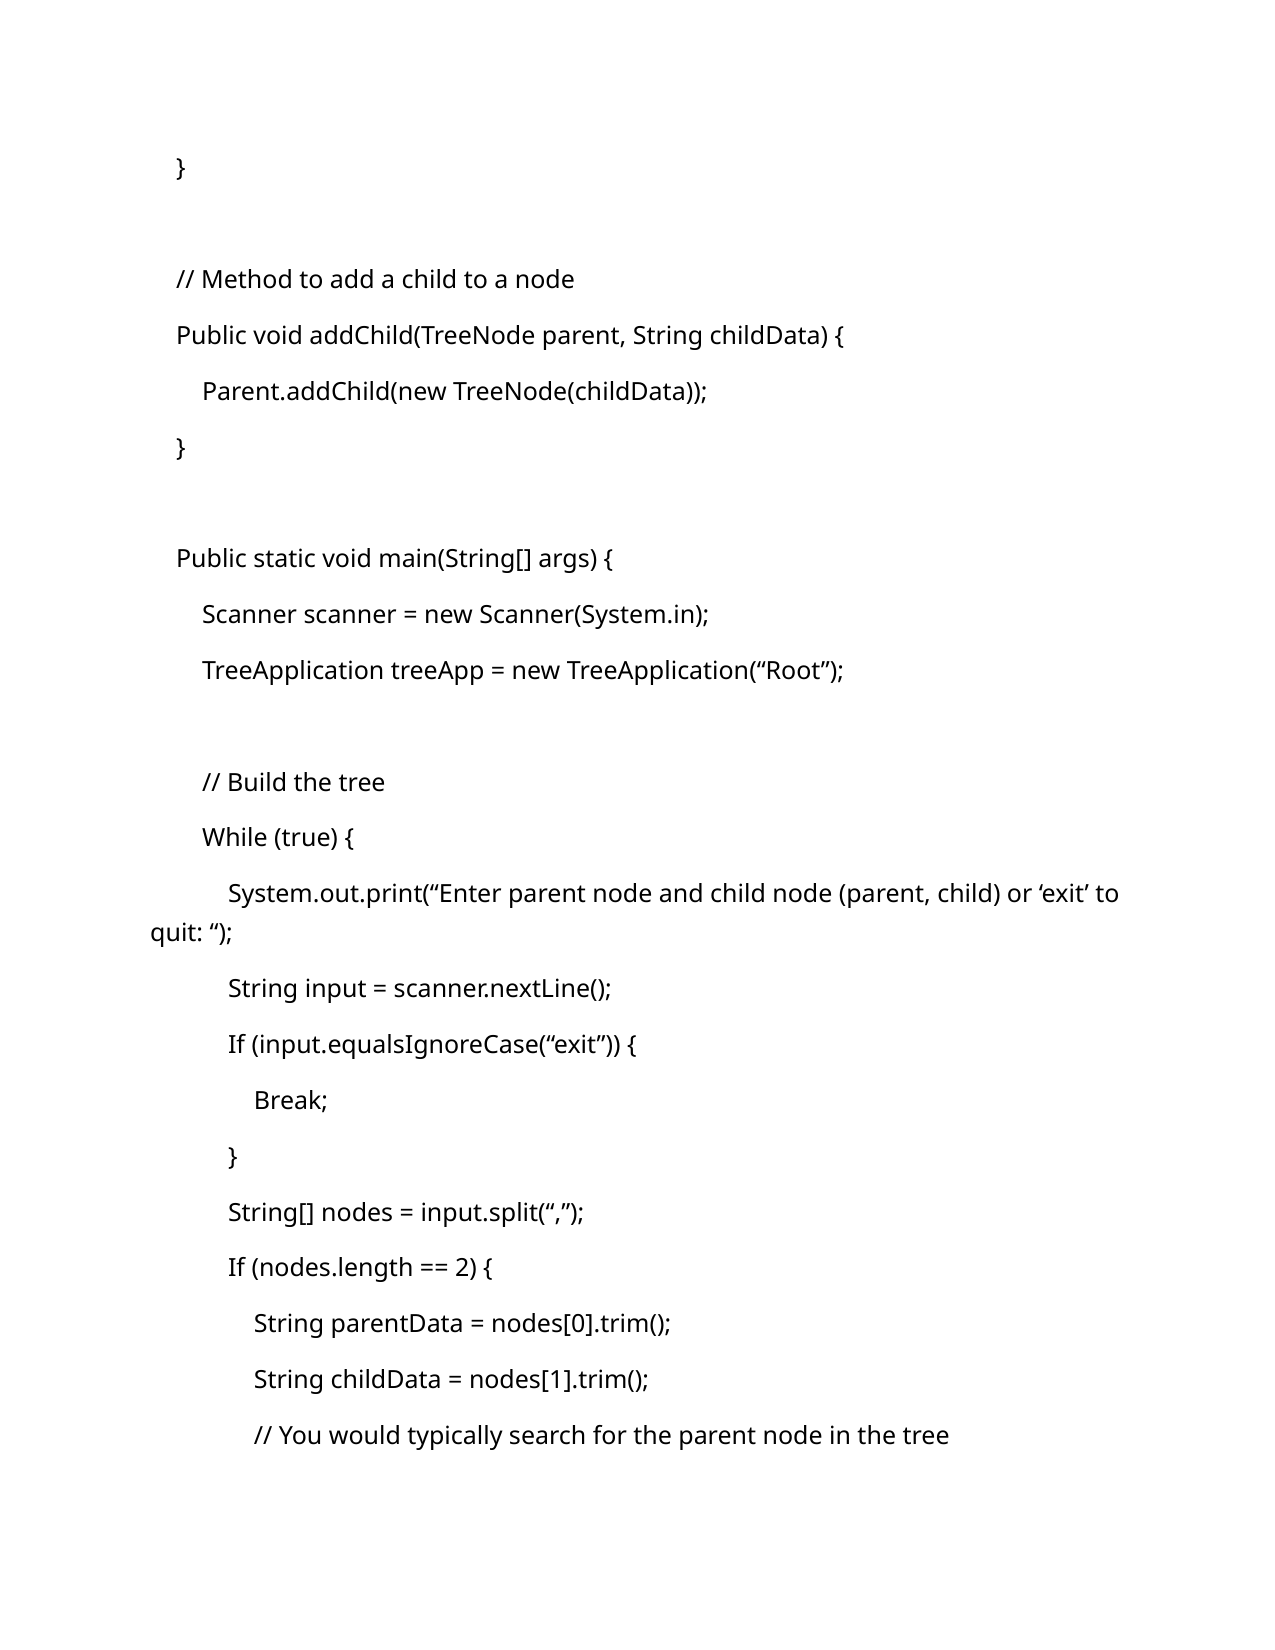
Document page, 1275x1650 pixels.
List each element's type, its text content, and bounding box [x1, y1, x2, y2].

text If (input.equalsIgnoreCase(“exit”)) { [150, 1027, 1125, 1061]
text If (nodes.length == 2) { [150, 1250, 1125, 1284]
text Public void addChild(TreeNode parent, String childData) { [150, 317, 1125, 352]
text String[] nodes = input.split(“,”); [150, 1194, 1125, 1228]
text String childData = nodes[1].trim(); [150, 1362, 1125, 1396]
text } [150, 1138, 1125, 1172]
text } [150, 150, 1125, 184]
text TreeApplication treeApp = new TreeApplication(“Root”); [150, 652, 1125, 687]
text // You would typically search for the parent node in the tree [150, 1417, 1125, 1452]
text While (true) { [150, 820, 1125, 854]
text // Method to add a child to a node [150, 262, 1125, 296]
text Parent.addChild(new TreeNode(childData)); [150, 373, 1125, 407]
text Break; [150, 1082, 1125, 1117]
text String input = scanner.nextLine(); [150, 971, 1125, 1005]
text System.out.print(“Enter parent node and child node (parent, child) or ‘exit’ to quit: “); [150, 876, 1125, 949]
text String parentData = nodes[0].trim(); [150, 1306, 1125, 1340]
text } [150, 429, 1125, 463]
text Scanner scanner = new Scanner(System.in); [150, 597, 1125, 631]
text Public static void main(String[] args) { [150, 541, 1125, 575]
text // Build the tree [150, 764, 1125, 798]
